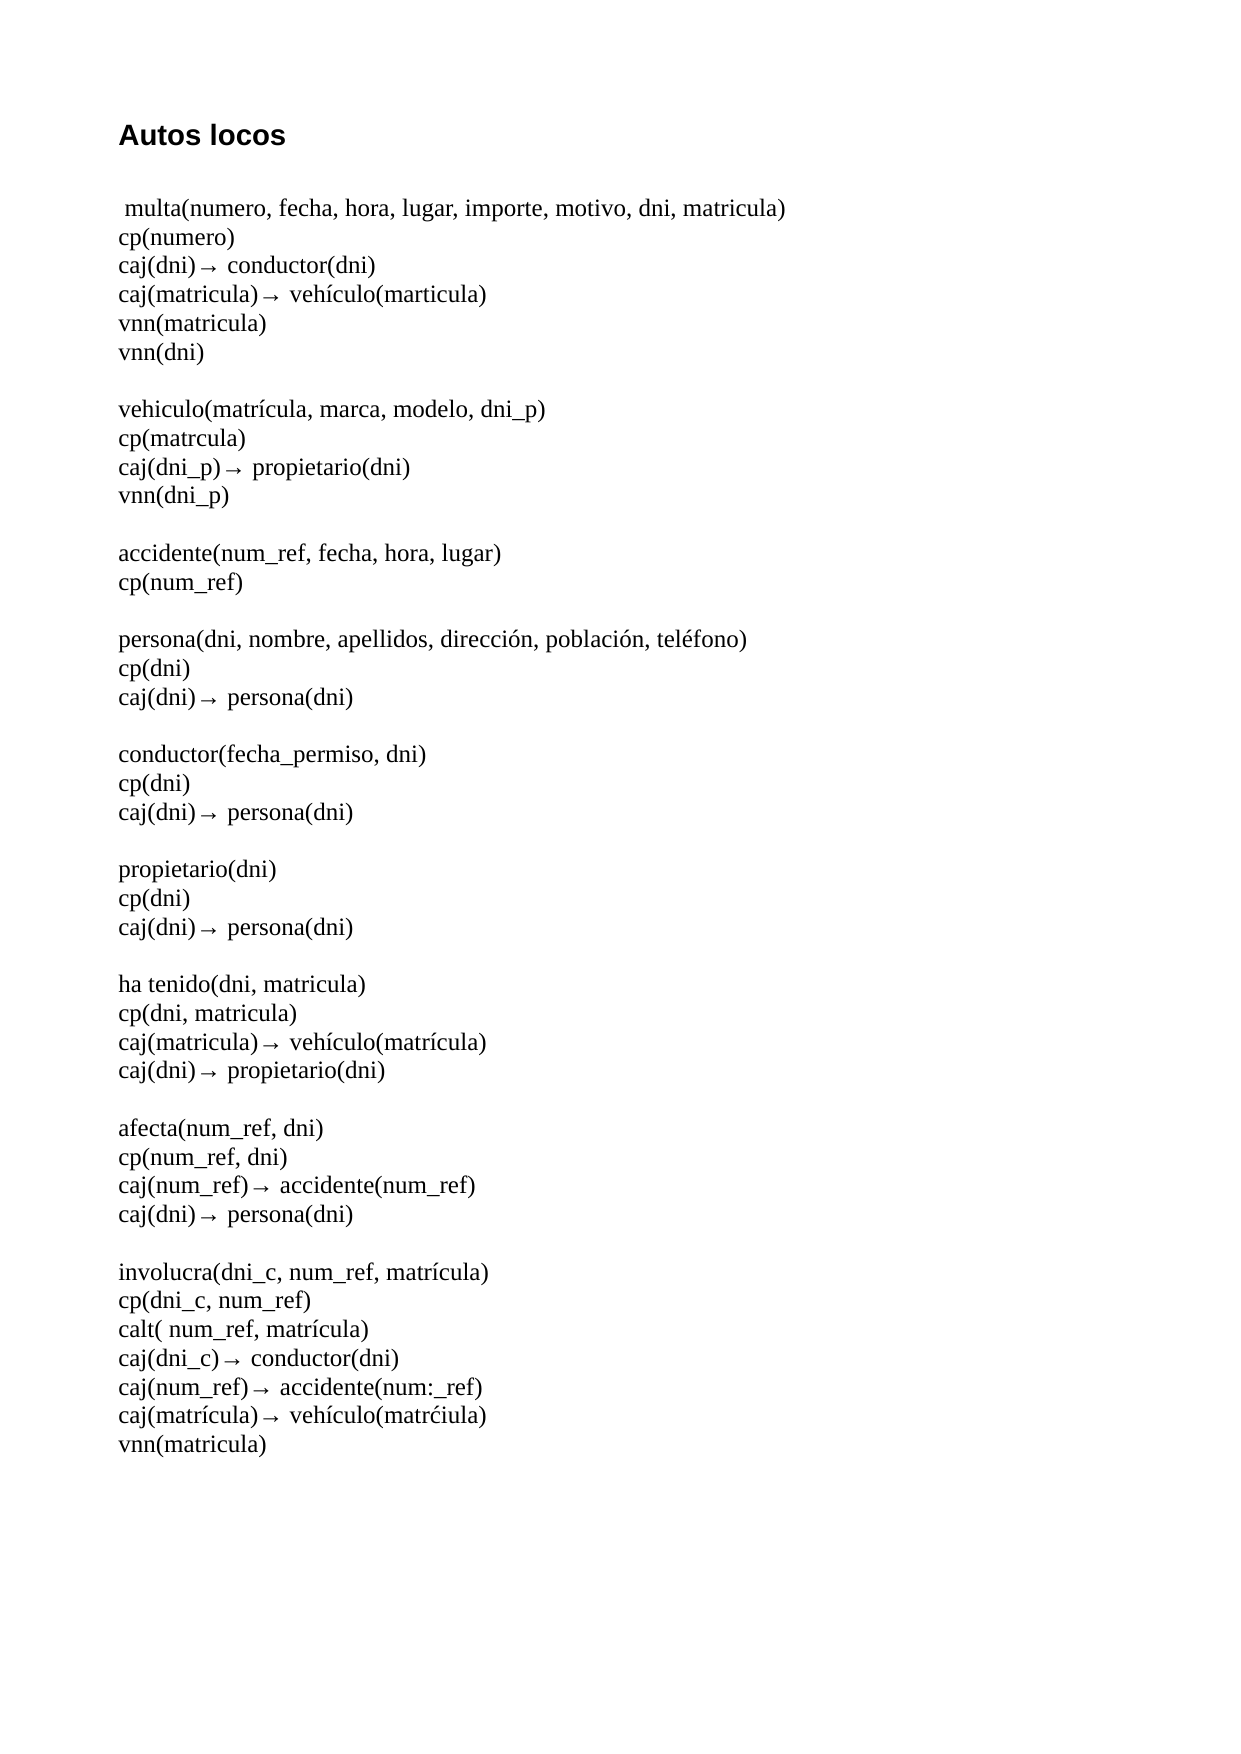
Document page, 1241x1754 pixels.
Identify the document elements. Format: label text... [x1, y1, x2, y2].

subtitle Autos locos [118, 118, 1122, 152]
text caj(dni)→ persona(dni) [118, 682, 1122, 711]
text accidente(num_ref, fecha, hora, lugar) [118, 538, 1122, 567]
text caj(num_ref)→ accidente(num:_ref) [118, 1372, 1122, 1401]
text cp(num_ref, dni) [118, 1142, 1122, 1171]
text vnn(dni_p) [118, 481, 1122, 509]
text involucra(dni_c, num_ref, matrícula) [118, 1257, 1122, 1286]
text caj(num_ref)→ accidente(num_ref) [118, 1171, 1122, 1199]
text cp(dni) [118, 883, 1122, 912]
text cp(dni, matricula) [118, 998, 1122, 1027]
text calt( num_ref, matrícula) [118, 1314, 1122, 1343]
text vnn(matricula) [118, 1429, 1122, 1458]
text cp(numero) [118, 222, 1122, 251]
text cp(matrcula) [118, 423, 1122, 452]
text caj(dni)→ propietario(dni) [118, 1056, 1122, 1084]
text propietario(dni) [118, 854, 1122, 883]
text caj(dni)→ persona(dni) [118, 1199, 1122, 1228]
text multa(numero, fecha, hora, lugar, importe, motivo, dni, matricula) [118, 193, 1122, 222]
text vnn(dni) [118, 337, 1122, 366]
text cp(dni) [118, 768, 1122, 797]
text vehiculo(matrícula, marca, modelo, dni_p) [118, 394, 1122, 423]
text caj(matrícula)→ vehículo(matrćiula) [118, 1401, 1122, 1429]
text conductor(fecha_permiso, dni) [118, 739, 1122, 768]
text caj(dni)→ persona(dni) [118, 797, 1122, 826]
text caj(matricula)→ vehículo(marticula) [118, 279, 1122, 308]
text persona(dni, nombre, apellidos, dirección, población, teléfono) [118, 624, 1122, 653]
text afecta(num_ref, dni) [118, 1113, 1122, 1142]
text cp(num_ref) [118, 567, 1122, 596]
text cp(dni_c, num_ref) [118, 1286, 1122, 1314]
text ha tenido(dni, matricula) [118, 969, 1122, 998]
text caj(dni)→ conductor(dni) [118, 251, 1122, 279]
text caj(dni_c)→ conductor(dni) [118, 1343, 1122, 1372]
text caj(dni_p)→ propietario(dni) [118, 452, 1122, 481]
text caj(matricula)→ vehículo(matrícula) [118, 1027, 1122, 1056]
text caj(dni)→ persona(dni) [118, 912, 1122, 941]
text cp(dni) [118, 653, 1122, 682]
text vnn(matricula) [118, 308, 1122, 337]
